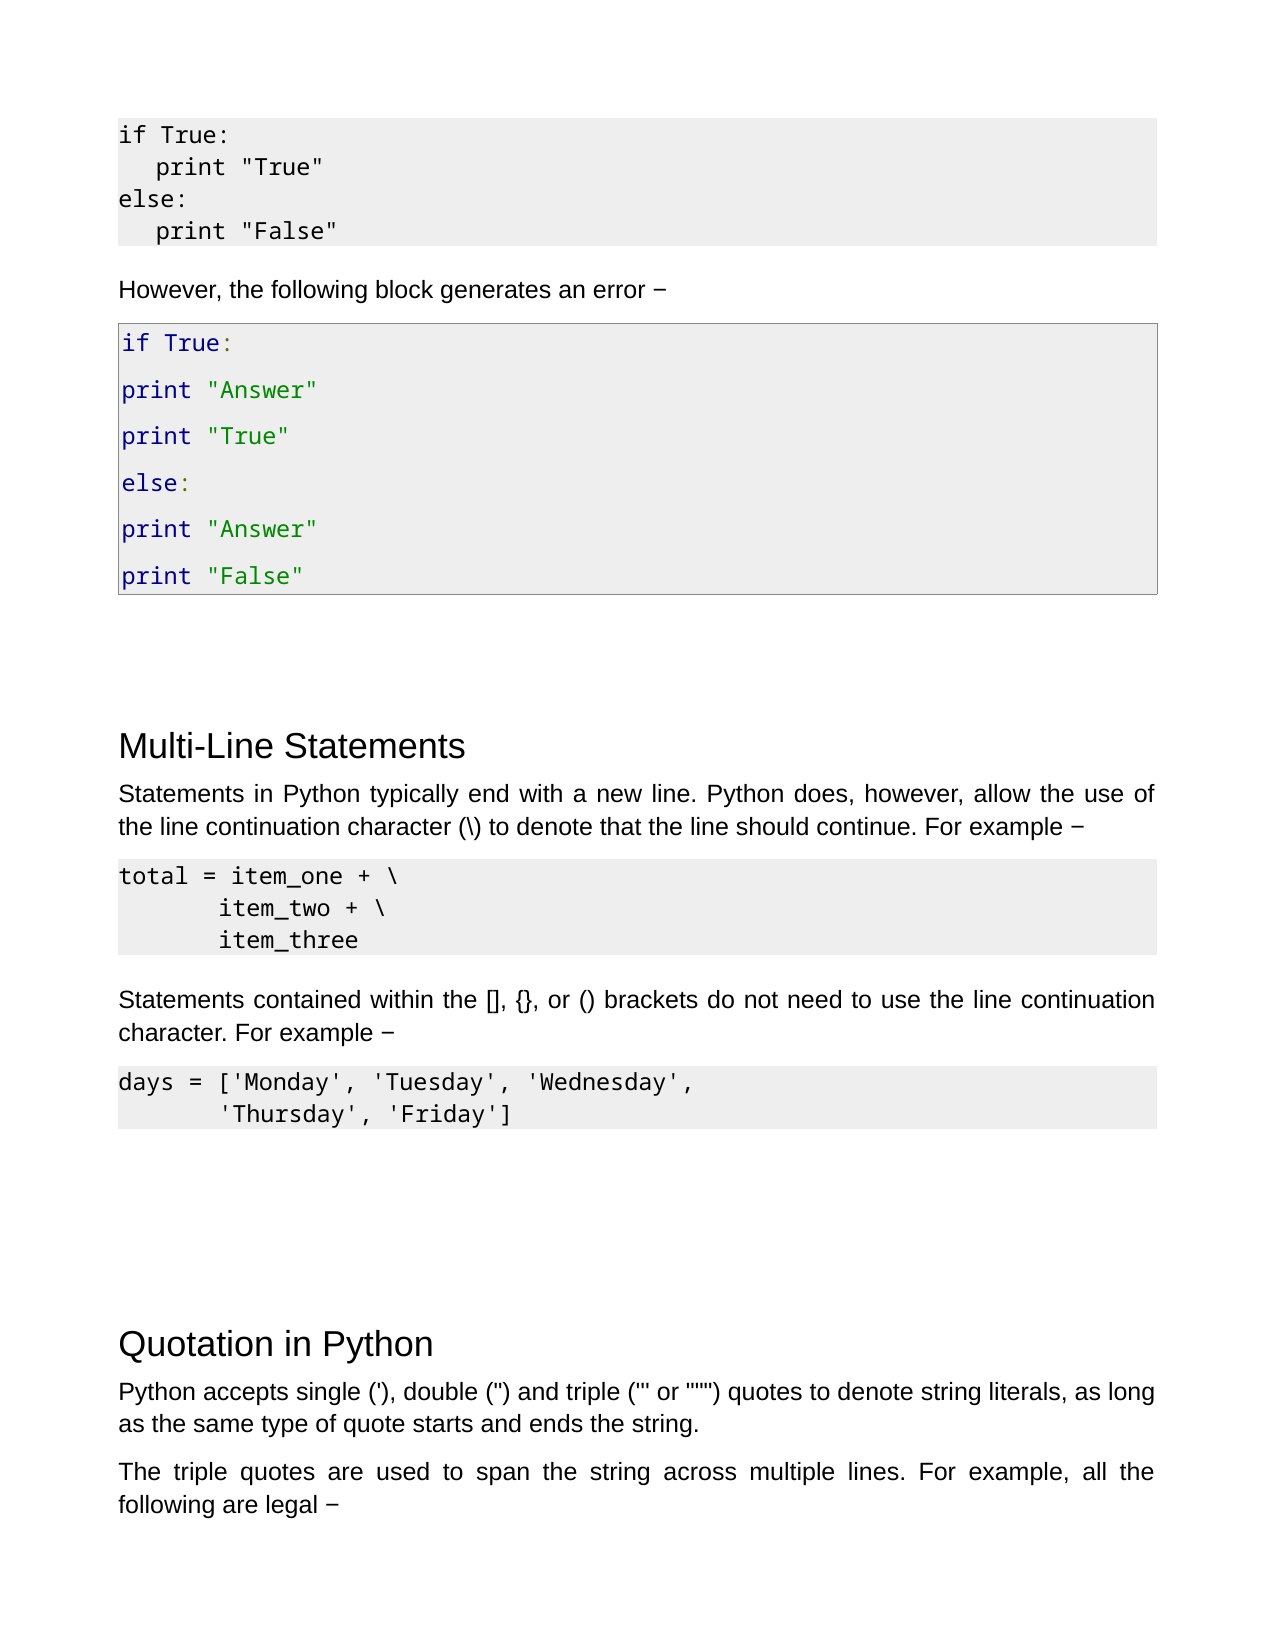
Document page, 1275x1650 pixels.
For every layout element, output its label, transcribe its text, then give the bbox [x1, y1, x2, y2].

text print "True" [119, 416, 1157, 451]
text The triple quotes are used to span the string across multiple lines. For example, all the following are legal − [118, 1457, 1157, 1519]
text print "False" [119, 556, 1157, 594]
text Statements contained within the [], {}, or () brackets do not need to use the line continuation character. For example − [118, 985, 1157, 1047]
text if True: [119, 324, 1157, 358]
text else: [119, 463, 1157, 498]
text print "False" [118, 214, 1157, 246]
text print "True" [118, 150, 1157, 182]
subtitle Multi-Line Statements [118, 725, 1157, 766]
text total = item_one + \ [118, 859, 1157, 891]
text However, the following block generates an error − [118, 276, 1157, 304]
text Statements in Python typically end with a new line. Python does, however, allow the use of the line continuation character (\) to denote that the line should continue. For example − [118, 779, 1157, 841]
text print "Answer" [119, 370, 1157, 405]
text else: [118, 182, 1157, 214]
text Python accepts single ('), double (") and triple (''' or """) quotes to denote string literals, as long as the same type of quote starts and ends the string. [118, 1376, 1157, 1438]
text 'Thursday', 'Friday'] [118, 1097, 1157, 1129]
text item_two + \ [118, 891, 1157, 923]
text item_three [118, 923, 1157, 955]
text print "Answer" [119, 509, 1157, 544]
text if True: [118, 118, 1157, 150]
subtitle Quotation in Python [118, 1323, 1157, 1364]
text days = ['Monday', 'Tuesday', 'Wednesday', [118, 1066, 1157, 1097]
